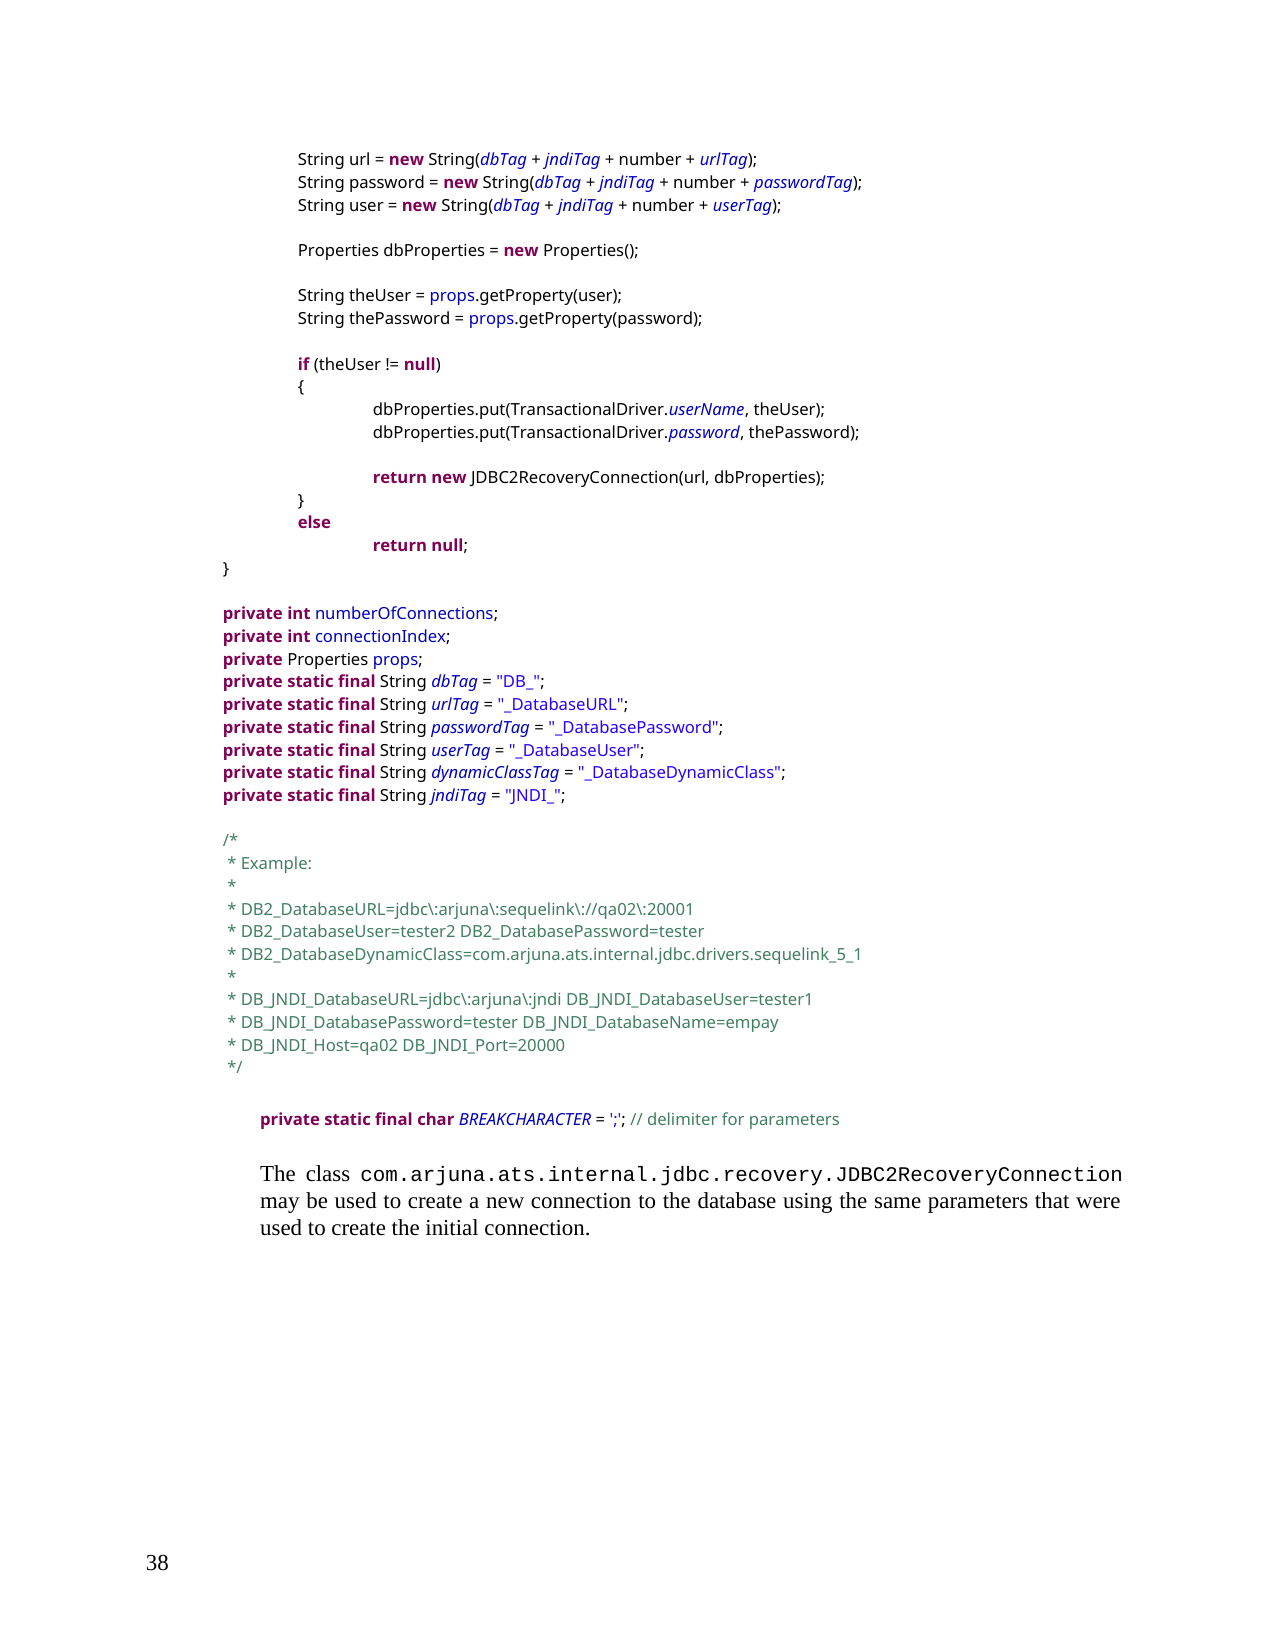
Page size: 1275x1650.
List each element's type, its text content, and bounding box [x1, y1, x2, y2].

text * DB2_DatabaseUser=tester2 DB2_DatabasePassword=tester [148, 920, 1122, 942]
text private static final String jndiTag = "JNDI_"; [148, 783, 1122, 806]
text { [148, 375, 1122, 397]
text String theUser = props.getProperty(user); [148, 284, 1122, 307]
text String thePassword = props.getProperty(password); [148, 307, 1122, 329]
text private int connectionIndex; [148, 624, 1122, 647]
text String password = new String(dbTag + jndiTag + number + passwordTag); [148, 170, 1122, 193]
text private static final String dbTag = "DB_"; [148, 670, 1122, 693]
text * Example: [148, 852, 1122, 874]
text private static final String passwordTag = "_DatabasePassword"; [148, 715, 1122, 738]
text The class com.arjuna.ats.internal.jdbc.recovery.JDBC2RecoveryConnection may be used to create a new connection to the database using the same parameters that were used to create the initial connection. [260, 1160, 1122, 1240]
text dbProperties.put(TransactionalDriver.userName, theUser); [148, 397, 1122, 420]
text String user = new String(dbTag + jndiTag + number + userTag); [148, 193, 1122, 216]
text * [148, 874, 1122, 897]
text private static final String userTag = "_DatabaseUser"; [148, 738, 1122, 761]
text * DB_JNDI_Host=qa02 DB_JNDI_Port=20000 [148, 1033, 1122, 1056]
text /* [148, 829, 1122, 852]
text * [148, 965, 1122, 988]
text } [148, 488, 1122, 511]
text String url = new String(dbTag + jndiTag + number + urlTag); [148, 148, 1122, 170]
text return null; [148, 534, 1122, 556]
text else [148, 511, 1122, 534]
text * DB_JNDI_DatabasePassword=tester DB_JNDI_DatabaseName=empay [148, 1011, 1122, 1033]
text * DB2_DatabaseURL=jdbc\:arjuna\:sequelink\://qa02\:20001 [148, 897, 1122, 920]
text private int numberOfConnections; [148, 602, 1122, 624]
text private static final String urlTag = "_DatabaseURL"; [148, 693, 1122, 715]
text return new JDBC2RecoveryConnection(url, dbProperties); [148, 466, 1122, 488]
text dbProperties.put(TransactionalDriver.password, thePassword); [148, 420, 1122, 443]
text Properties dbProperties = new Properties(); [148, 238, 1122, 261]
text */ [148, 1056, 1122, 1079]
text * DB2_DatabaseDynamicClass=com.arjuna.ats.internal.jdbc.drivers.sequelink_5_1 [148, 942, 1122, 965]
text if (theUser != null) [148, 352, 1122, 375]
text private static final char BREAKCHARACTER = ';'; // delimiter for parameters [260, 1108, 1122, 1131]
text private static final String dynamicClassTag = "_DatabaseDynamicClass"; [148, 761, 1122, 783]
text * DB_JNDI_DatabaseURL=jdbc\:arjuna\:jndi DB_JNDI_DatabaseUser=tester1 [148, 988, 1122, 1011]
text private Properties props; [148, 647, 1122, 670]
text } [148, 556, 1122, 579]
